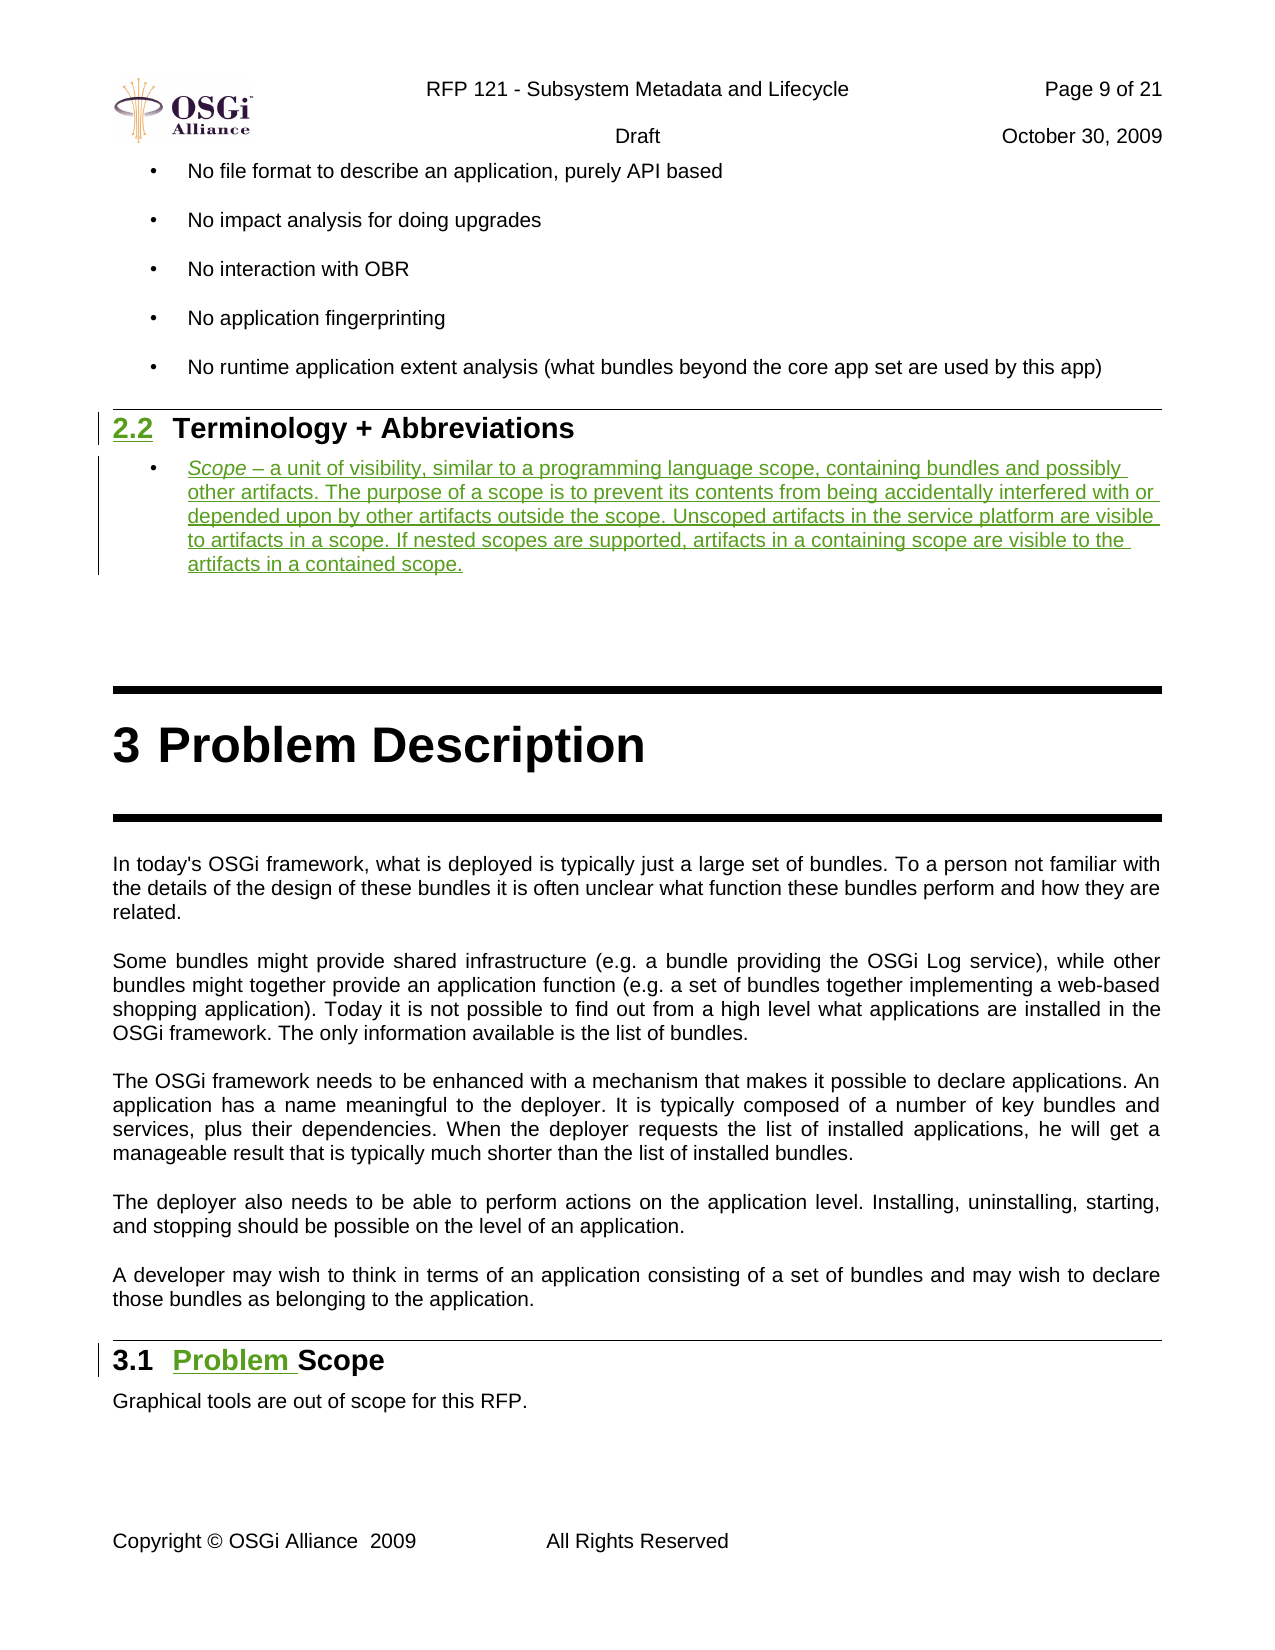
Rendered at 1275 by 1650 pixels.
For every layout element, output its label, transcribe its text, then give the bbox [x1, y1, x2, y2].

text Some bundles might provide shared infrastructure (e.g. a bundle providing the OSGi Log service), while other bundles might together provide an application function (e.g. a set of bundles together implementing a web-based shopping application). Today it is not possible to find out from a high level what applications are installed in the OSGi framework. The only information available is the list of bundles. [112, 948, 1162, 1044]
list No interaction with OBR [150, 257, 1162, 281]
list No runtime application extent analysis (what bundles beyond the core app set are used by this app) [150, 355, 1162, 379]
text A developer may wish to think in terms of an application consisting of a set of bundles and may wish to declare those bundles as belonging to the application. [112, 1263, 1162, 1311]
list Scope – a unit of visibility, similar to a programming language scope, containing bundles and possibly other artifacts. The purpose of a scope is to prevent its contents from being accidentally interfered with or depended upon by other artifacts outside the scope. Unscoped artifacts in the service platform are visible to artifacts in a scope. If nested scopes are supported, artifacts in a containing scope are visible to the artifacts in a contained scope. [150, 456, 1162, 575]
subtitle Problem Scope [112, 1341, 1162, 1377]
subtitle Problem Description [112, 687, 1162, 822]
text Graphical tools are out of scope for this RFP. [112, 1389, 1162, 1413]
text In today's OSGi framework, what is deployed is typically just a large set of bundles. To a person not familiar with the details of the design of these bundles it is often unclear what function these bundles perform and how they are related. [112, 852, 1162, 923]
text The deployer also needs to be able to perform actions on the application level. Installing, uninstalling, starting, and stopping should be possible on the level of an application. [112, 1190, 1162, 1238]
text The OSGi framework needs to be enhanced with a mechanism that makes it possible to declare applications. An application has a name meaningful to the deployer. It is typically composed of a number of key bundles and services, plus their dependencies. When the deployer requests the list of installed applications, he will get a manageable result that is typically much shorter than the list of installed bundles. [112, 1069, 1162, 1165]
list No application fingerprinting [150, 306, 1162, 330]
picture [114, 78, 254, 143]
subtitle Terminology + Abbreviations [112, 410, 1162, 445]
list No file format to describe an application, purely API based [150, 159, 1162, 183]
list No impact analysis for doing upgrades [150, 208, 1162, 232]
